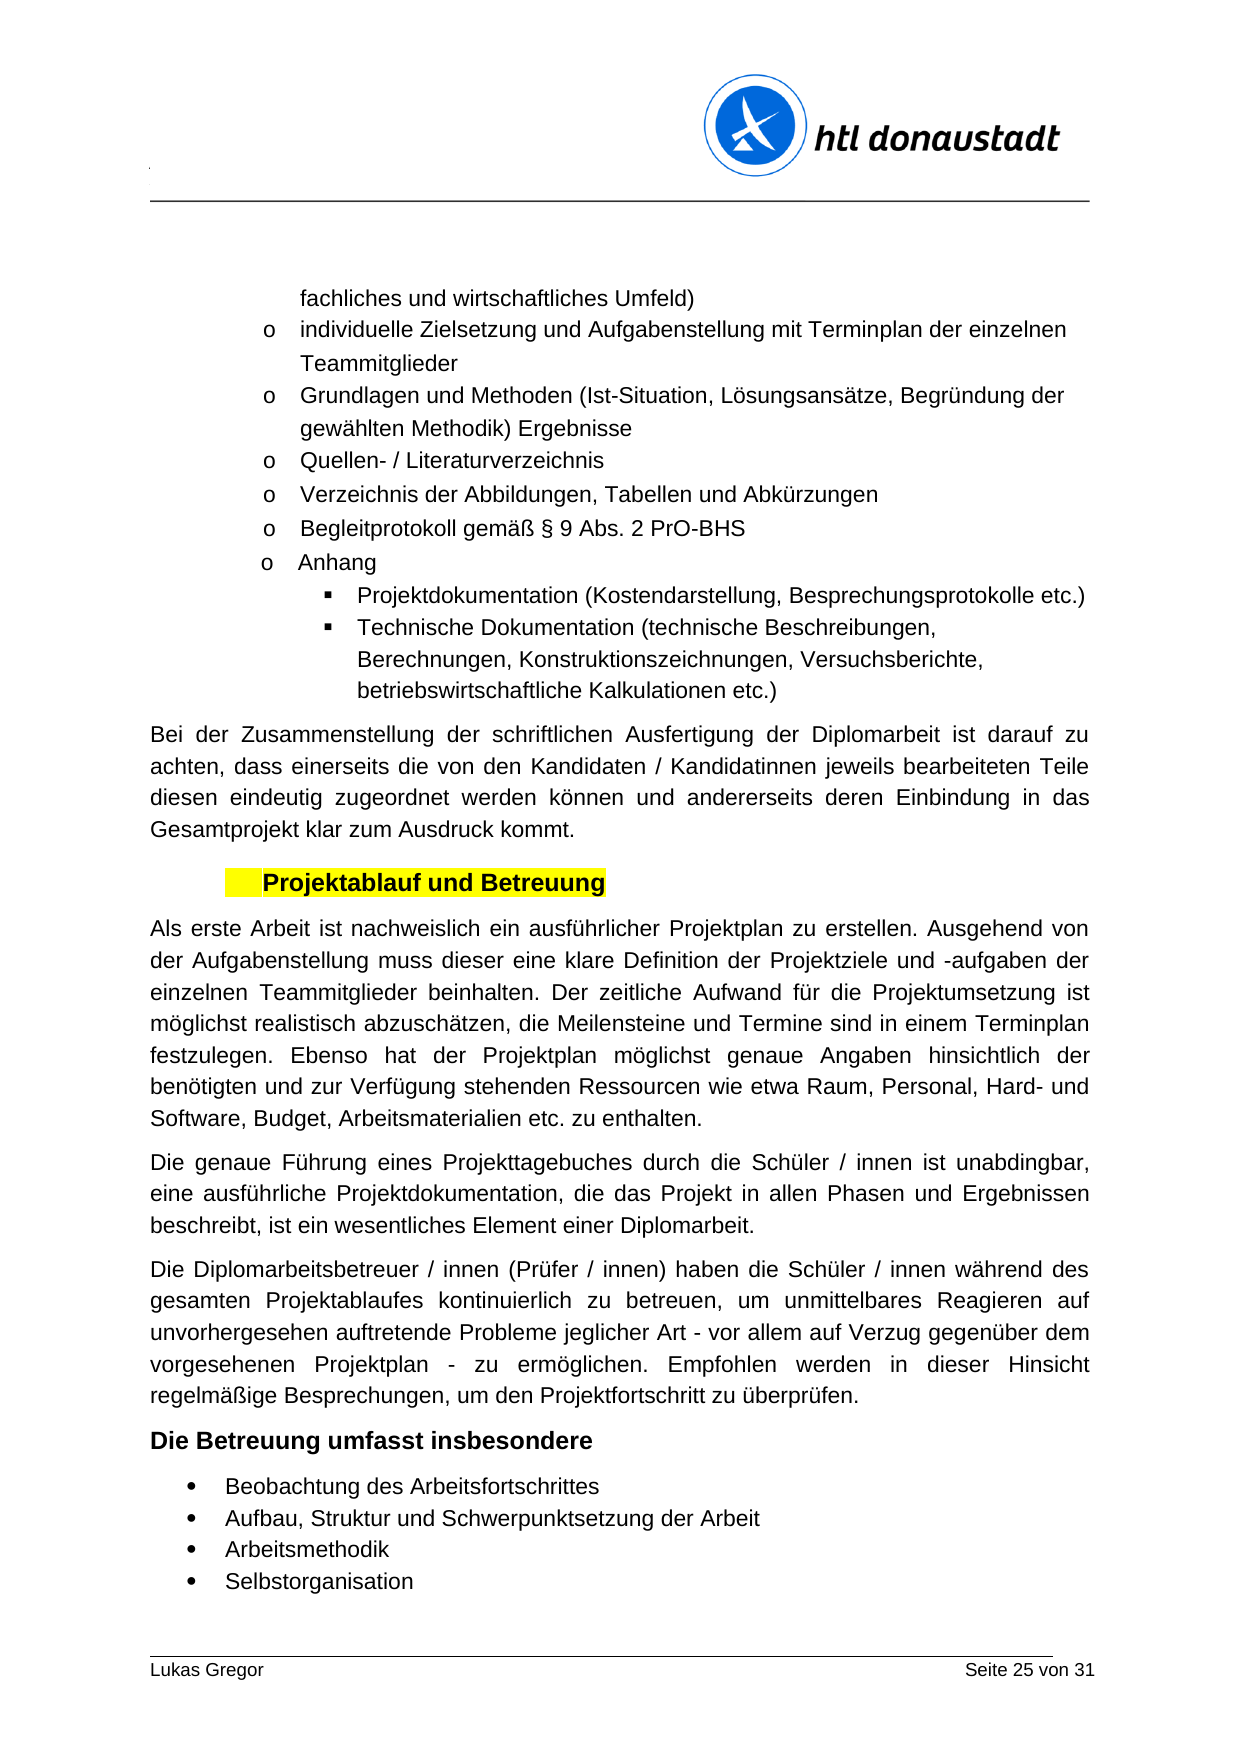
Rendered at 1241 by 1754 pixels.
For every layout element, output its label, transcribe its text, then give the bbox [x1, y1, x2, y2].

list Begleitprotokoll gemäß § 9 Abs. 2 PrO-BHS [262, 514, 1090, 543]
list Anhang [260, 548, 1090, 577]
text Als erste Arbeit ist nachweislich ein ausführlicher Projektplan zu erstellen. Ausgehend von der Aufgabenstellung muss dieser eine klare Definition der Projektziele und -aufgaben der einzelnen Teammitglieder beinhalten. Der zeitliche Aufwand für die Projektumsetzung ist möglichst realistisch abzuschätzen, die Meilensteine und Termine sind in einem Terminplan festzulegen. Ebenso hat der Projektplan möglichst genaue Angaben hinsichtlich der benötigten und zur Verfügung stehenden Ressourcen wie etwa Raum, Personal, Hard- und Software, Budget, Arbeitsmaterialien etc. zu enthalten. [150, 915, 1090, 1131]
text Die Diplomarbeitsbetreuer / innen (Prüfer / innen) haben die Schüler / innen während des gesamten Projektablaufes kontinuierlich zu betreuen, um unmittelbares Reagieren auf unvorhergesehen auftretende Probleme jeglicher Art - vor allem auf Verzug gegenüber dem vorgesehenen Projektplan - zu ermöglichen. Empfohlen werden in dieser Hinsicht regelmäßige Besprechungen, um den Projektfortschritt zu überprüfen. [150, 1256, 1090, 1408]
picture [150, 73, 1090, 207]
list Quellen- / Literaturverzeichnis [262, 447, 1090, 475]
list individuelle Zielsetzung und Aufgabenstellung mit Terminplan der einzelnen Teammitglieder [262, 316, 1090, 376]
list Technische Dokumentation (technische Beschreibungen, Berechnungen, Konstruktionszeichnungen, Versuchsberichte, betriebswirtschaftliche Kalkulationen etc.) [323, 614, 1090, 703]
list Beobachtung des Arbeitsfortschrittes [187, 1473, 1090, 1499]
text Bei der Zusammenstellung der schriftlichen Ausfertigung der Diplomarbeit ist darauf zu achten, dass einerseits die von den Kandidaten / Kandidatinnen jeweils bearbeiteten Teile diesen eindeutig zugeordnet werden können und andererseits deren Einbindung in das Gesamtprojekt klar zum Ausdruck kommt. [150, 721, 1090, 842]
list Verzeichnis der Abbildungen, Tabellen und Abkürzungen [262, 481, 1090, 509]
list Arbeitsmethodik [187, 1536, 1090, 1563]
list Selbstorganisation [187, 1568, 1090, 1594]
list Aufbau, Struktur und Schwerpunktsetzung der Arbeit [187, 1505, 1090, 1531]
subtitle Die Betreuung umfasst insbesondere [150, 1426, 1090, 1455]
text Die genaue Führung eines Projekttagebuches durch die Schüler / innen ist unabdingbar, eine ausführliche Projektdokumentation, die das Projekt in allen Phasen und Ergebnissen beschreibt, ist ein wesentliches Element einer Diplomarbeit. [150, 1149, 1090, 1238]
list Projektdokumentation (Kostendarstellung, Besprechungsprotokolle etc.) [323, 582, 1090, 609]
list Grundlagen und Methoden (Ist-Situation, Lösungsansätze, Begründung der gewählten Methodik) Ergebnisse [262, 382, 1090, 441]
list fachliches und wirtschaftliches Umfeld) [300, 285, 1090, 311]
subtitle Projektablauf und Betreuung [225, 868, 1090, 897]
